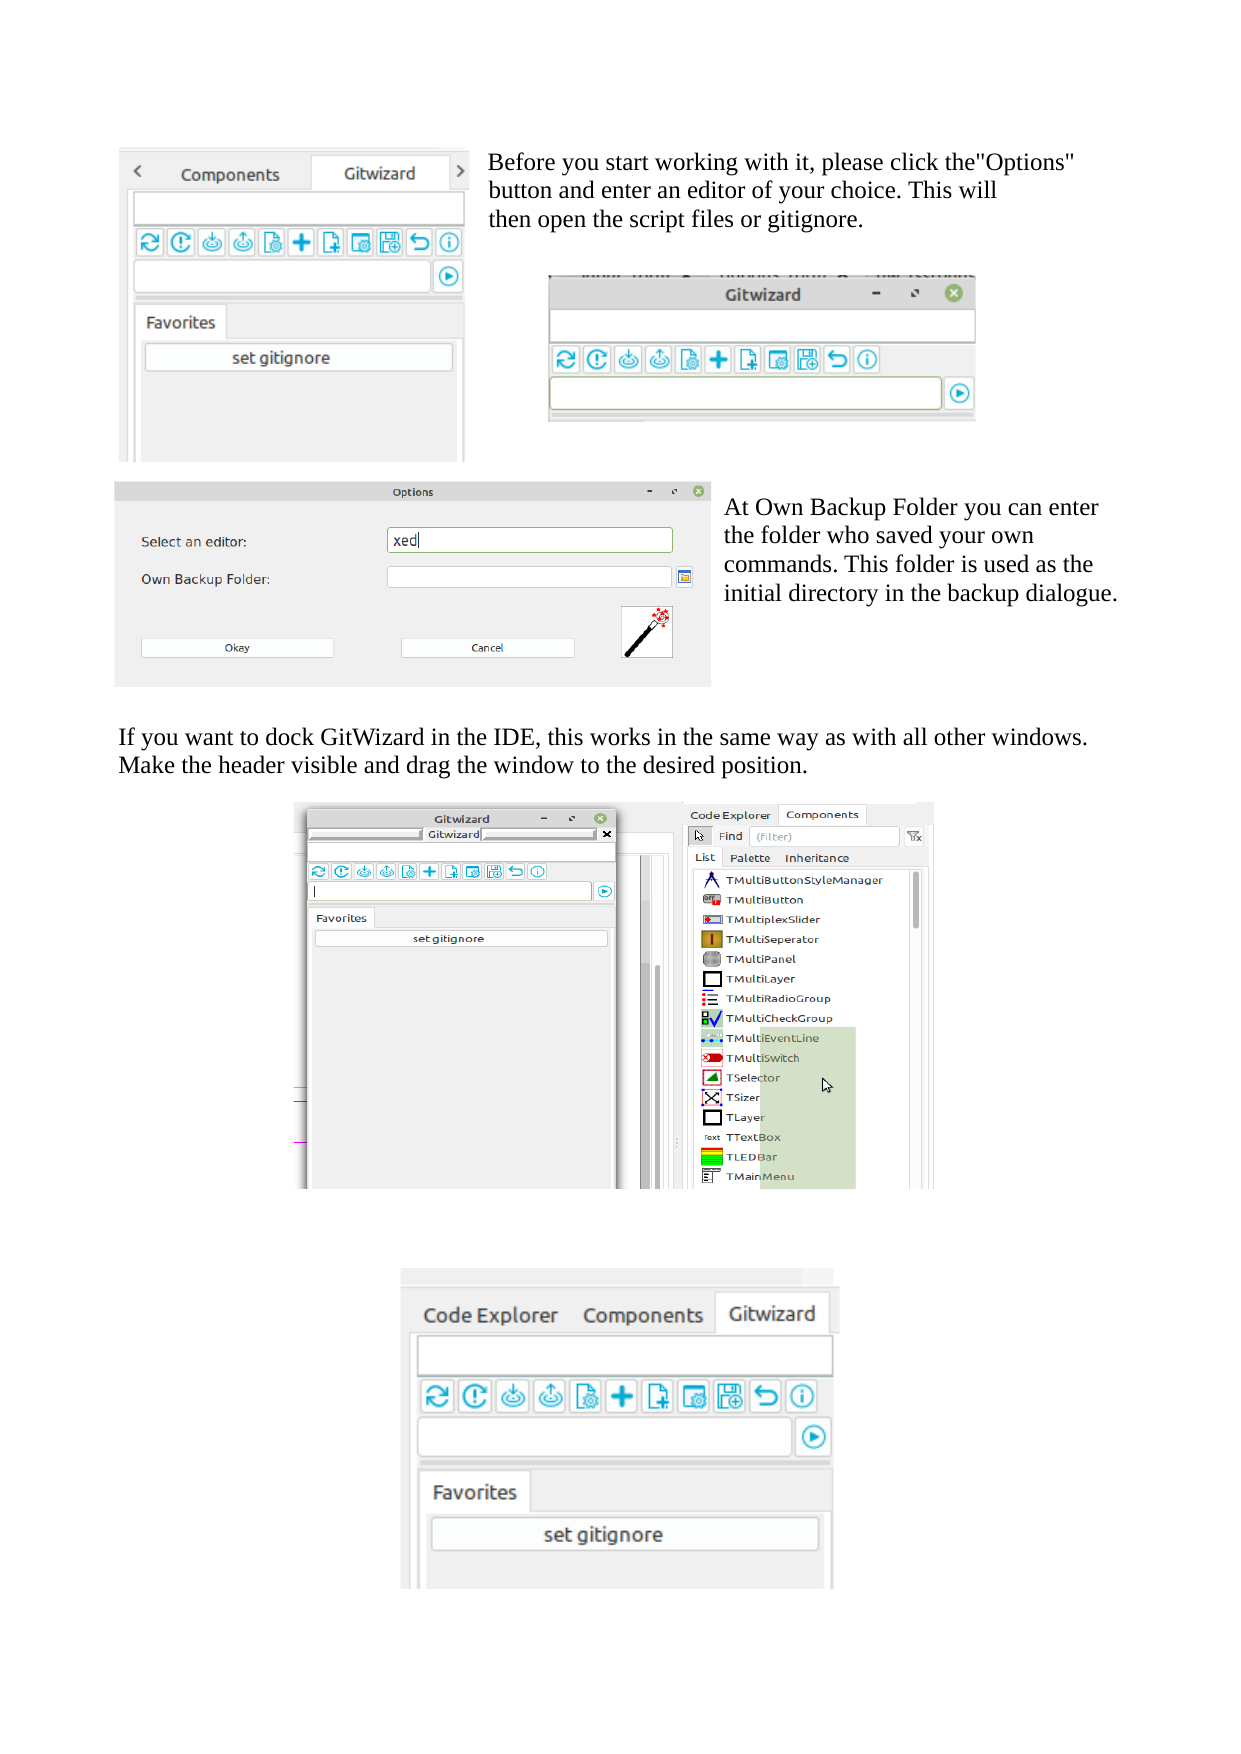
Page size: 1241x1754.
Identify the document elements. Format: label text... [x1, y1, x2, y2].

picture [548, 275, 976, 422]
text Before you start working with it, please click the"Options" [470, 147, 1122, 176]
picture [400, 1268, 840, 1589]
text initial directory in the backup dialogue. [712, 578, 1122, 636]
picture [114, 481, 712, 687]
picture [118, 147, 470, 462]
text the folder who saved your own [712, 521, 1122, 549]
text then open the script files or gitignore. [470, 204, 1122, 233]
text button and enter an editor of your choice. This will [470, 176, 1122, 204]
picture [293, 802, 935, 1189]
text At Own Backup Folder you can enter [712, 492, 1122, 521]
text commands. This folder is used as the [712, 549, 1122, 578]
text If you want to dock GitWizard in the IDE, this works in the same way as with all other windows. Make the header visible and drag the window to the desired position. [118, 722, 1122, 779]
